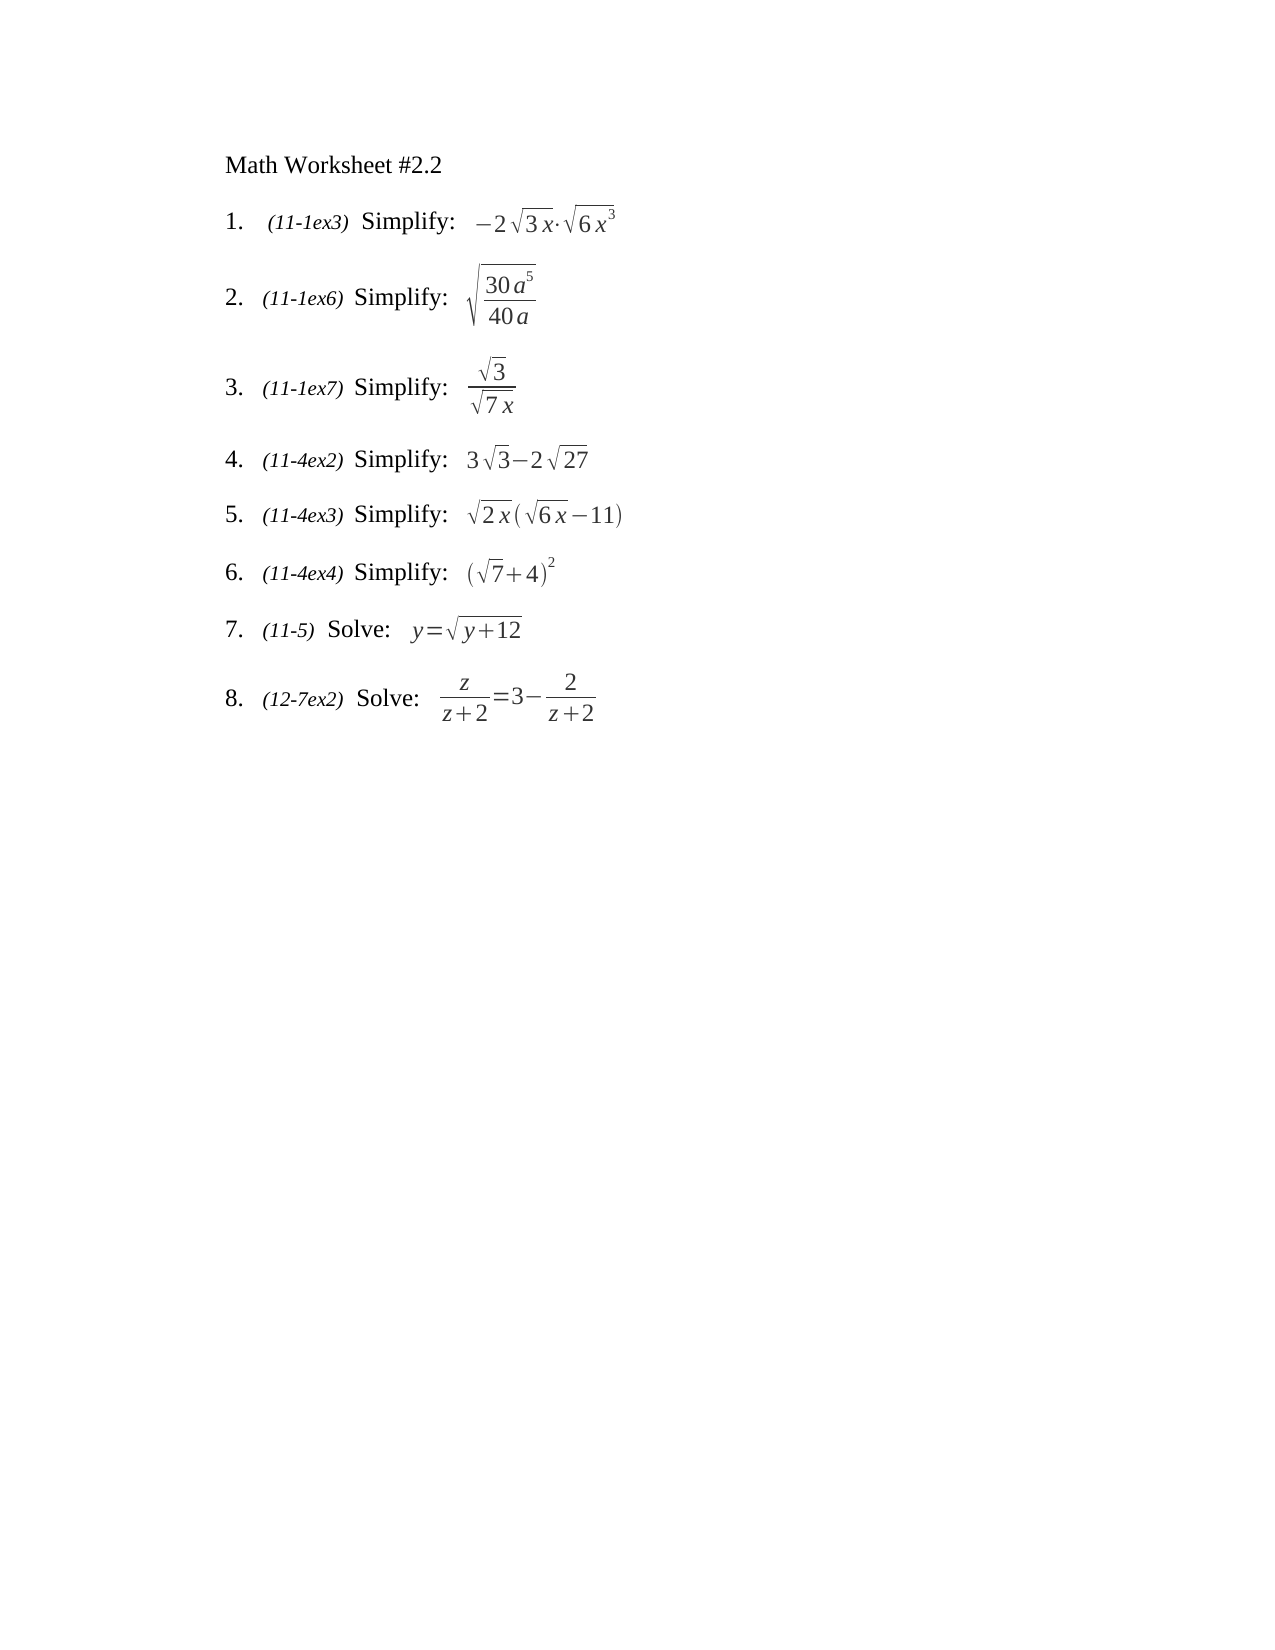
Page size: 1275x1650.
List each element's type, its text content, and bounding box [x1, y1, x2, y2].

list (11-5) Solve: [225, 614, 1087, 643]
list (11-1ex3) Simplify: [225, 204, 1087, 237]
list (12-7ex2) Solve: [225, 668, 1087, 727]
list (11-4ex2) Simplify: [225, 443, 1087, 473]
list (11-4ex3) Simplify: [225, 498, 1087, 529]
list (11-1ex7) Simplify: [225, 355, 1087, 418]
list (11-1ex6) Simplify: [225, 262, 1087, 330]
list (11-4ex4) Simplify: [225, 554, 1087, 589]
text Math Worksheet #2.2 [225, 150, 1087, 179]
